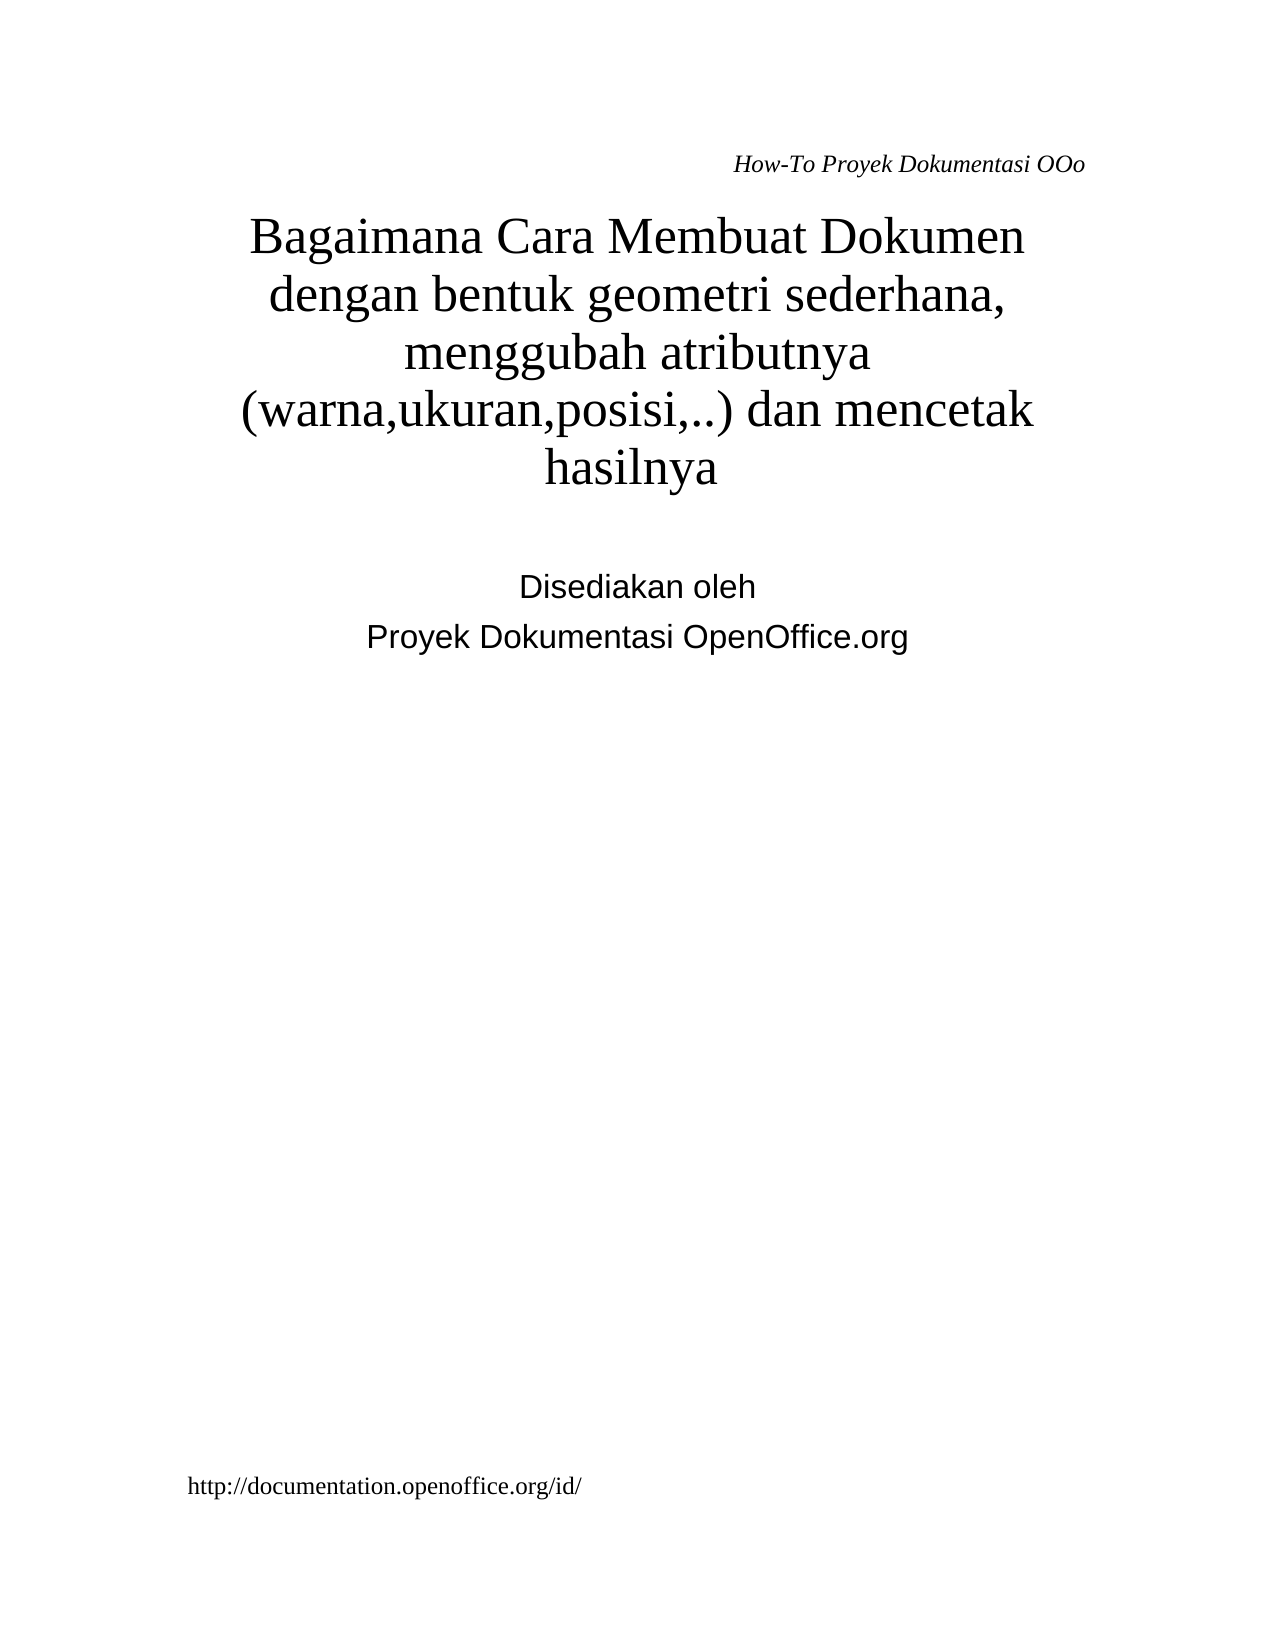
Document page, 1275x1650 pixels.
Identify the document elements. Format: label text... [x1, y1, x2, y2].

text Bagaimana Cara Membuat Dokumen dengan bentuk geometri sederhana, menggubah atributnya (warna,ukuran,posisi,..) dan mencetak hasilnya [187, 207, 1087, 496]
text Disediakan oleh [187, 569, 1087, 606]
text Proyek Dokumentasi OpenOffice.org [187, 618, 1087, 656]
